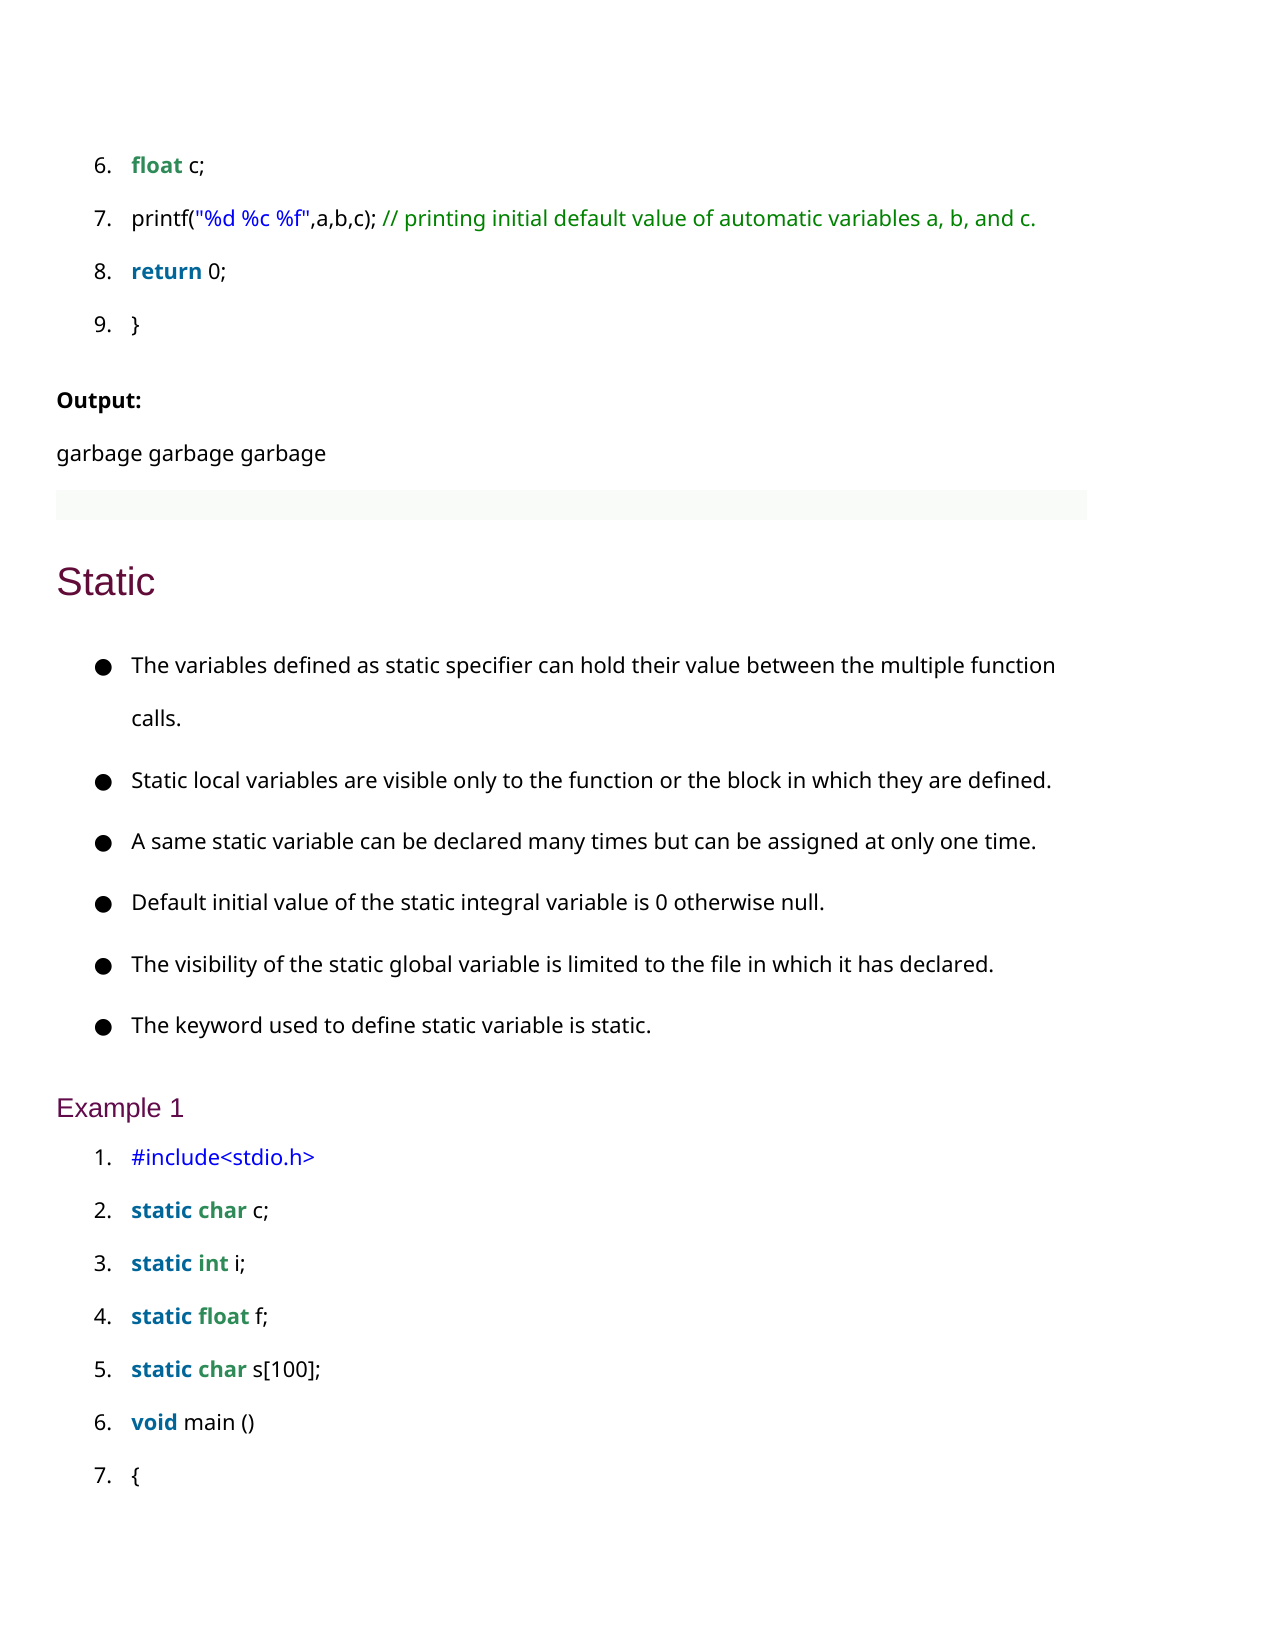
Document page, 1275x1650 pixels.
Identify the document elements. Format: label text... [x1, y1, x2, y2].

list static float f; [94, 1301, 1092, 1331]
list The visibility of the static global variable is limited to the file in which it has declared. [94, 944, 1092, 983]
list Static local variables are visible only to the function or the block in which they are defined. [94, 761, 1092, 799]
list #include<stdio.h> [94, 1142, 1092, 1172]
list static int i; [94, 1248, 1092, 1278]
list { [94, 1460, 1092, 1490]
subtitle Static [56, 558, 1087, 603]
list Default initial value of the static integral variable is 0 otherwise null. [94, 883, 1092, 921]
text Output: [56, 385, 1087, 415]
list return 0; [94, 256, 1092, 286]
list printf("%d %c %f",a,b,c); // printing initial default value of automatic variables a, b, and c. [94, 203, 1092, 233]
subtitle Example 1 [56, 1092, 1087, 1123]
text garbage garbage garbage [56, 438, 1087, 467]
list static char c; [94, 1195, 1092, 1225]
list float c; [94, 150, 1092, 180]
list } [94, 309, 1092, 339]
list The keyword used to define static variable is static. [94, 1006, 1092, 1044]
list The variables defined as static specifier can hold their value between the multiple function calls. [94, 646, 1092, 737]
list A same static variable can be declared many times but can be assigned at only one time. [94, 822, 1092, 860]
list void main () [94, 1407, 1092, 1437]
list static char s[100]; [94, 1354, 1092, 1384]
